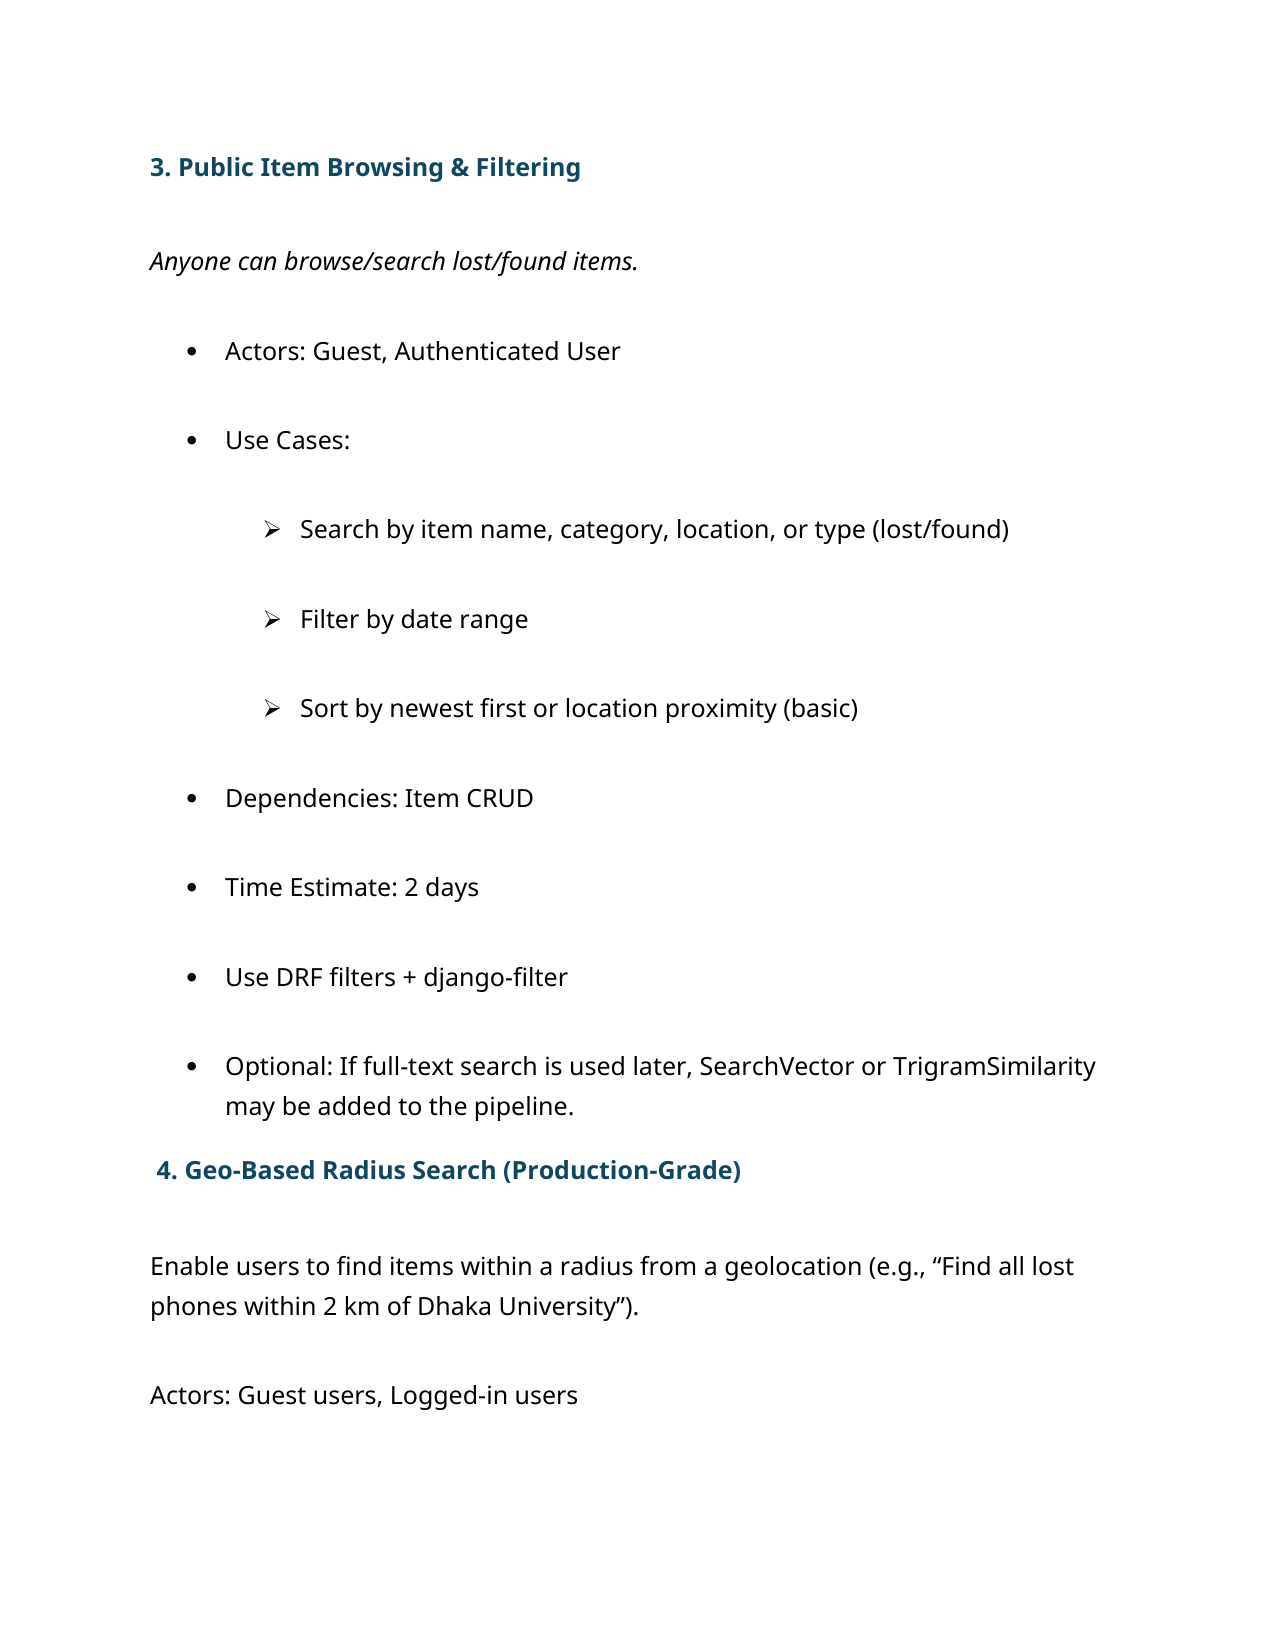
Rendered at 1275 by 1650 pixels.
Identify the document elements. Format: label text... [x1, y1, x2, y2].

text Anyone can browse/search lost/found items. [150, 244, 1125, 278]
list Time Estimate: 2 days [187, 870, 1125, 904]
list Use Cases: [187, 423, 1125, 457]
list Use DRF filters + django-filter [187, 959, 1125, 994]
text Enable users to find items within a radius from a geolocation (e.g., “Find all lost phones within 2 km of Dhaka University”). [150, 1249, 1125, 1322]
list Search by item name, category, location, or type (lost/found) [262, 512, 1125, 546]
subtitle 4. Geo-Based Radius Search (Production-Grade) [150, 1153, 1125, 1187]
subtitle 3. Public Item Browsing & Filtering [150, 150, 1125, 184]
text Actors: Guest users, Logged-in users [150, 1378, 1125, 1412]
list Actors: Guest, Authenticated User [187, 333, 1125, 367]
list Dependencies: Item CRUD [187, 781, 1125, 815]
list Filter by date range [262, 602, 1125, 636]
list Optional: If full-text search is used later, SearchVector or TrigramSimilarity may be added to the pipeline. [187, 1049, 1125, 1123]
list Sort by newest first or location proximity (basic) [262, 691, 1125, 725]
